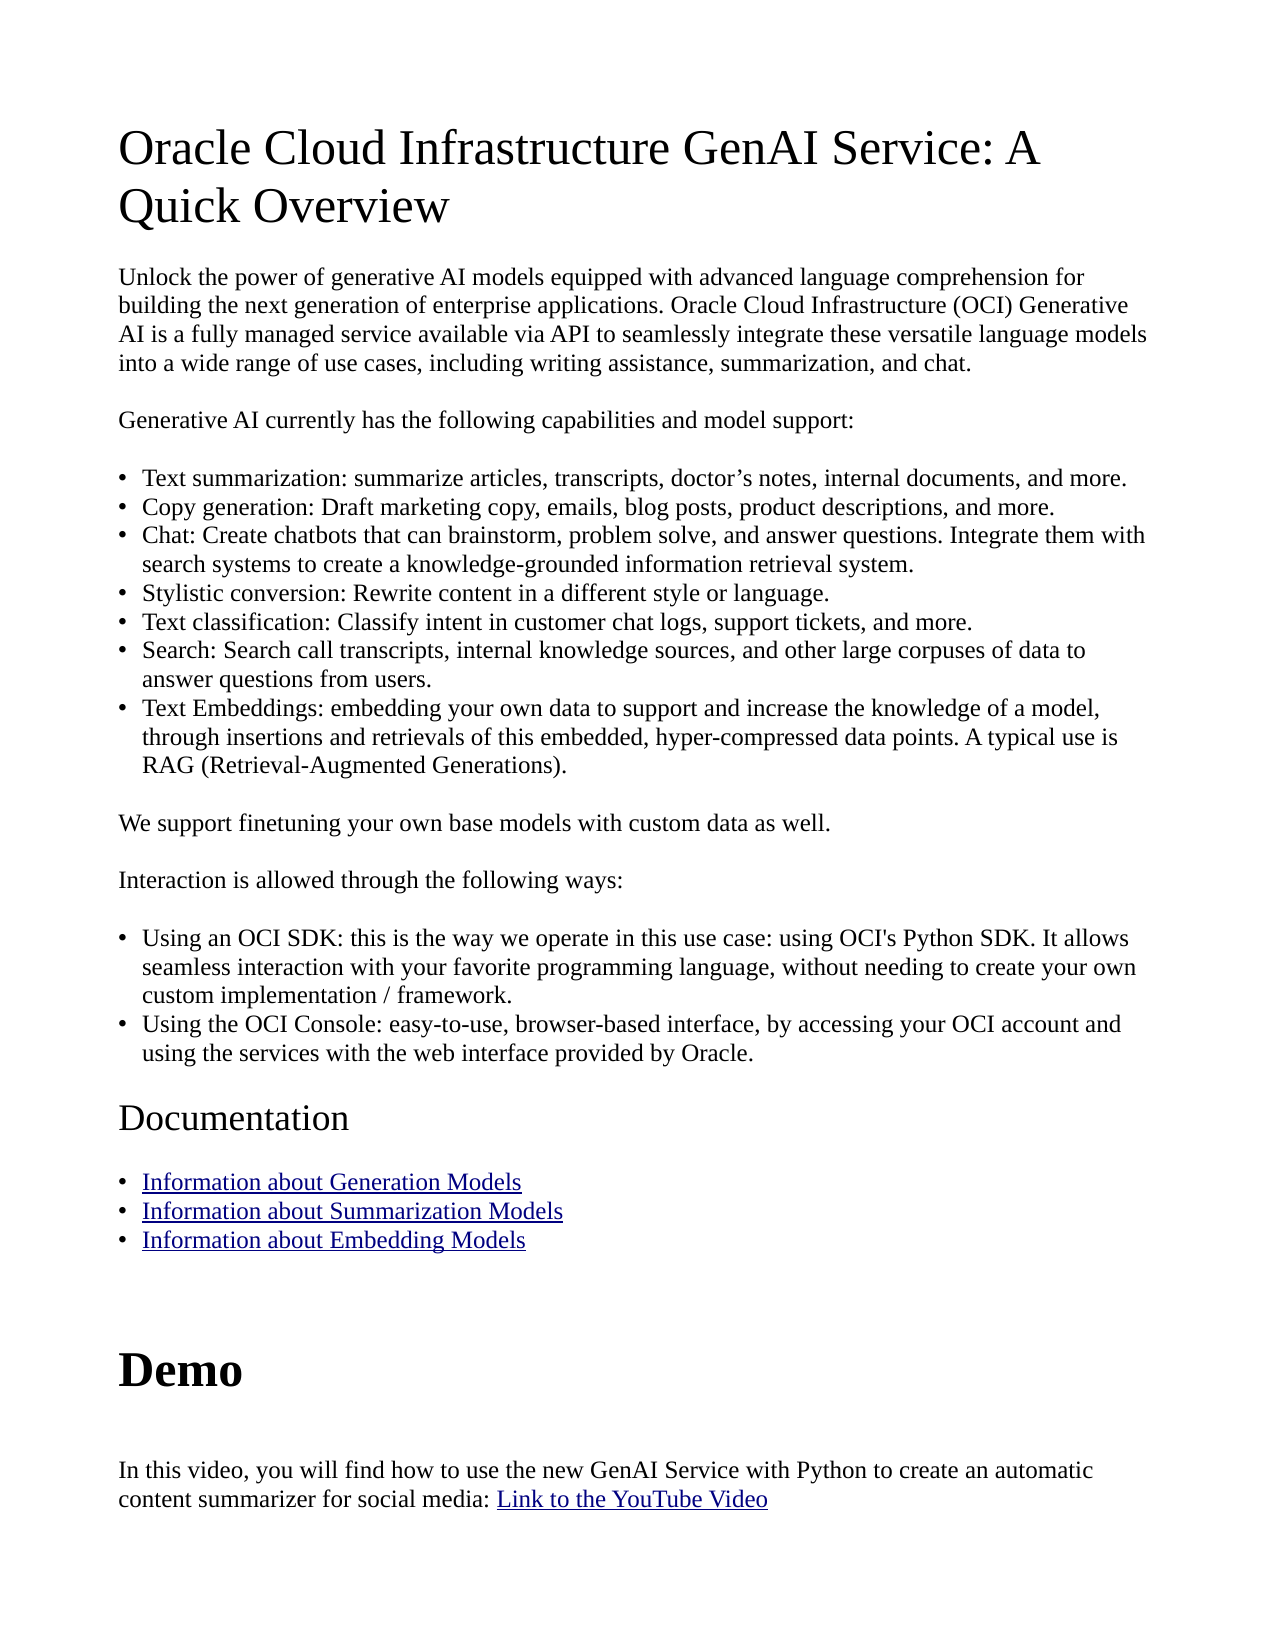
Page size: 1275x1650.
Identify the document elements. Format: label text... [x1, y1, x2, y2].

text Oracle Cloud Infrastructure GenAI Service: A Quick Overview [118, 118, 1157, 233]
list Information about Generation Models [118, 1167, 1157, 1196]
text We support finetuning your own base models with custom data as well. [118, 808, 1157, 837]
list Using an OCI SDK: this is the way we operate in this use case: using OCI's Python SDK. It allows seamless interaction with your favorite programming language, without needing to create your own custom implementation / framework. [118, 923, 1157, 1009]
text Unlock the power of generative AI models equipped with advanced language comprehension for building the next generation of enterprise applications. Oracle Cloud Infrastructure (OCI) Generative AI is a fully managed service available via API to seamlessly integrate these versatile language models into a wide range of use cases, including writing assistance, summarization, and chat. [118, 262, 1157, 377]
list Text classification: Classify intent in customer chat logs, support tickets, and more. [118, 607, 1157, 636]
list Text Embeddings: embedding your own data to support and increase the knowledge of a model, through insertions and retrievals of this embedded, hyper-compressed data points. A typical use is RAG (Retrieval-Augmented Generations). [118, 693, 1157, 779]
text In this video, you will find how to use the new GenAI Service with Python to create an automatic content summarizer for social media: Link to the YouTube Video [118, 1455, 1157, 1512]
list Stylistic conversion: Rewrite content in a different style or language. [118, 578, 1157, 607]
list Search: Search call transcripts, internal knowledge sources, and other large corpuses of data to answer questions from users. [118, 636, 1157, 693]
list Text summarization: summarize articles, transcripts, doctor’s notes, internal documents, and more. [118, 463, 1157, 492]
list Information about Embedding Models [118, 1225, 1157, 1254]
text Demo [118, 1340, 1157, 1397]
list Using the OCI Console: easy-to-use, browser-based interface, by accessing your OCI account and using the services with the web interface provided by Oracle. [118, 1009, 1157, 1067]
text Documentation [118, 1096, 1157, 1139]
list Information about Summarization Models [118, 1196, 1157, 1225]
text Generative AI currently has the following capabilities and model support: [118, 406, 1157, 434]
list Copy generation: Draft marketing copy, emails, blog posts, product descriptions, and more. [118, 492, 1157, 521]
text Interaction is allowed through the following ways: [118, 866, 1157, 894]
list Chat: Create chatbots that can brainstorm, problem solve, and answer questions. Integrate them with search systems to create a knowledge-grounded information retrieval system. [118, 521, 1157, 578]
